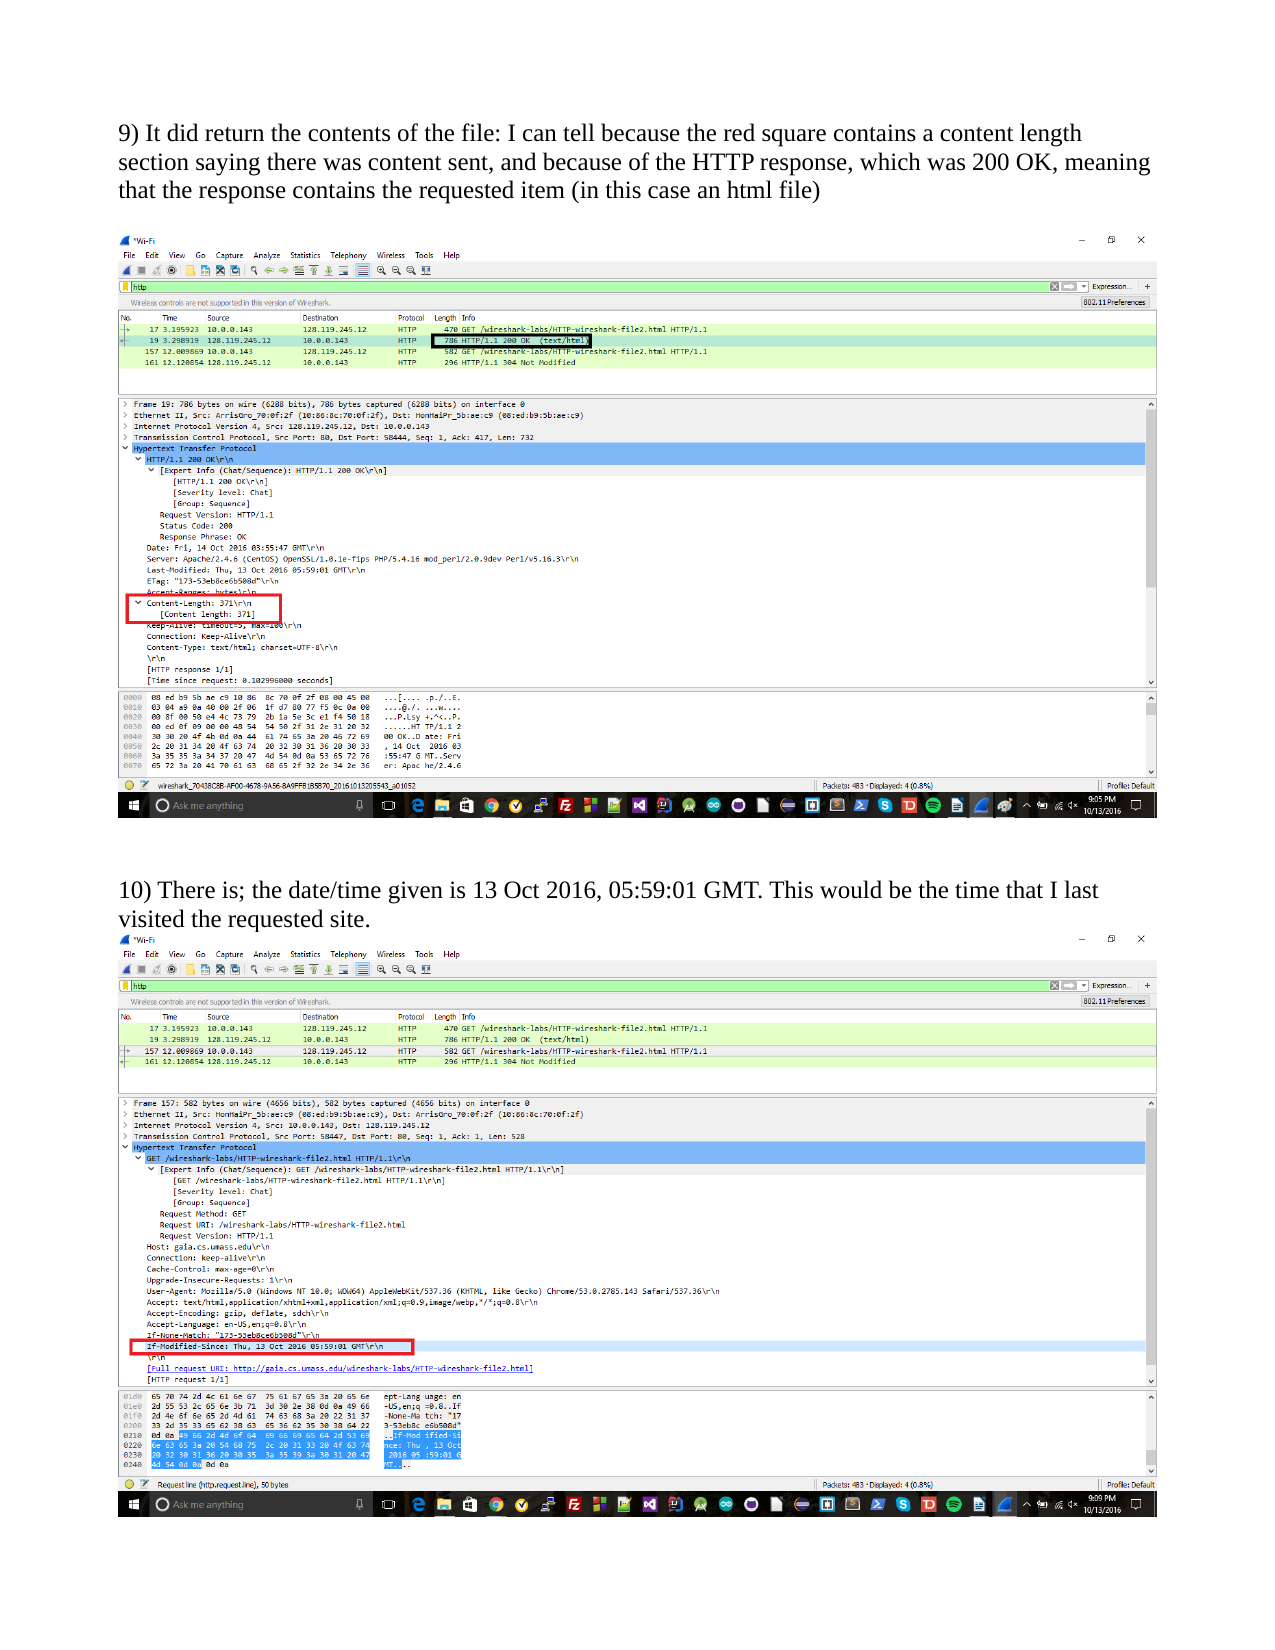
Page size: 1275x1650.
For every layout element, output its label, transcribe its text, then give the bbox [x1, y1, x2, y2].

text 10) There is; the date/time given is 13 Oct 2016, 05:59:01 GMT. This would be the time that I last visited the requested site. [118, 875, 1157, 932]
picture [118, 233, 1157, 818]
picture [118, 932, 1157, 1517]
text 9) It did return the contents of the file: I can tell because the red square contains a content length section saying there was content sent, and because of the HTTP response, which was 200 OK, meaning that the response contains the requested item (in this case an html file) [118, 118, 1157, 204]
